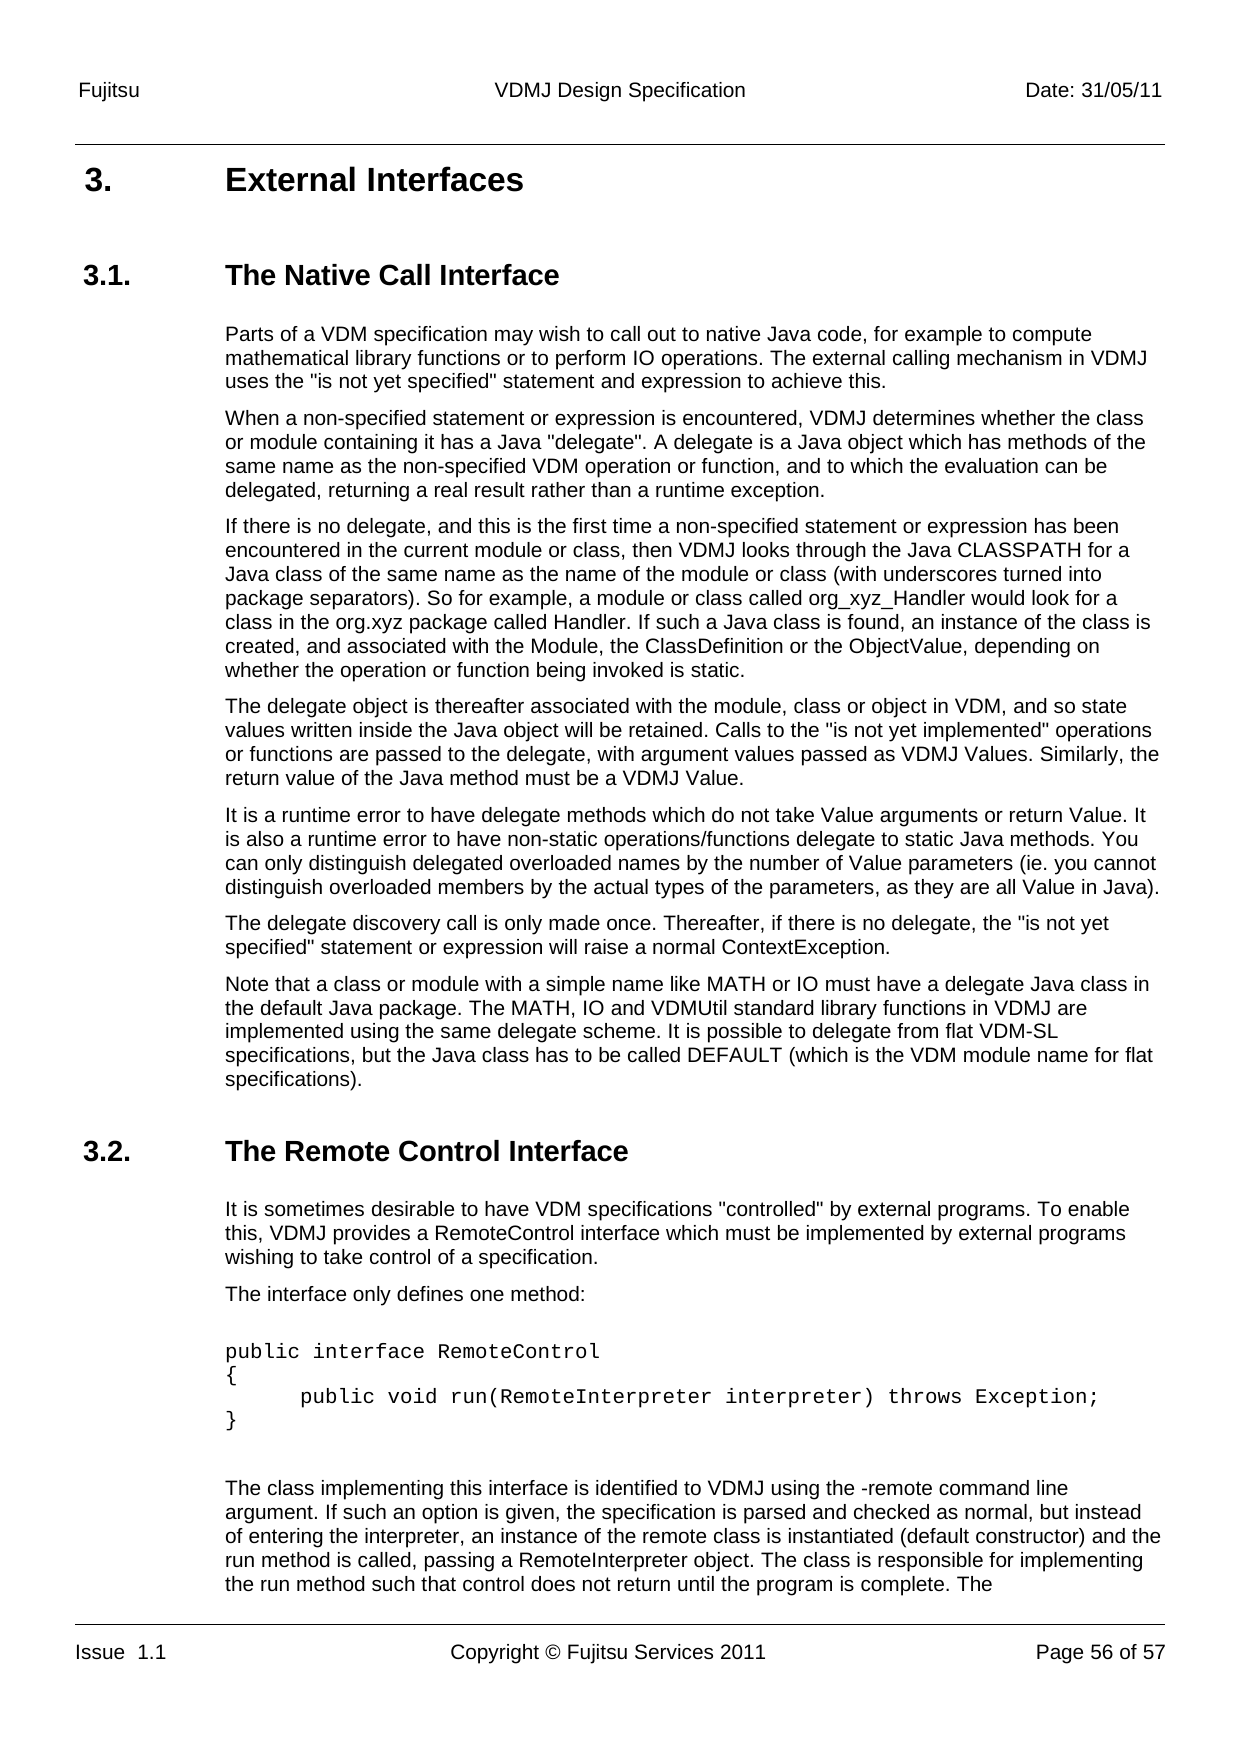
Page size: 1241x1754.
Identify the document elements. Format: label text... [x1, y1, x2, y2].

text The delegate object is thereafter associated with the module, class or object in VDM, and so state values written inside the Java object will be retained. Calls to the "is not yet implemented" operations or functions are passed to the delegate, with argument values passed as VDMJ Values. Similarly, the return value of the Java method must be a VDMJ Value. [225, 695, 1165, 791]
text Parts of a VDM specification may wish to call out to native Java code, for example to compute mathematical library functions or to perform IO operations. The external calling mechanism in VDMJ uses the "is not yet specified" statement and expression to achieve this. [225, 322, 1165, 394]
text public interface RemoteControl [225, 1341, 1165, 1363]
text The interface only defines one method: [225, 1282, 1165, 1306]
subtitle External Interfaces [75, 160, 1165, 198]
text The class implementing this interface is identified to VDMJ using the -remote command line argument. If such an option is given, the specification is parsed and checked as normal, but instead of entering the interpreter, an instance of the remote class is instantiated (default constructor) and the run method is called, passing a RemoteInterpreter object. The class is responsible for implementing the run method such that control does not return until the program is complete. The [225, 1476, 1165, 1596]
subtitle The Remote Control Interface [75, 1134, 1165, 1168]
text } [225, 1408, 1165, 1431]
text public void run(RemoteInterpreter interpreter) throws Exception; [225, 1386, 1165, 1408]
text The delegate discovery call is only made once. Thereafter, if there is no delegate, the "is not yet specified" statement or expression will raise a normal ContextException. [225, 911, 1165, 959]
text If there is no delegate, and this is the first time a non-specified statement or expression has been encountered in the current module or class, then VDMJ looks through the Java CLASSPATH for a Java class of the same name as the name of the module or class (with underscores turned into package separators). So for example, a module or class called org_xyz_Handler would look for a class in the org.xyz package called Handler. If such a Java class is found, an instance of the class is created, and associated with the Module, the ClassDefinition or the ObjectValue, depending on whether the operation or function being invoked is static. [225, 514, 1165, 682]
subtitle The Native Call Interface [75, 258, 1165, 292]
text It is sometimes desirable to have VDM specifications "controlled" by external programs. To enable this, VDMJ provides a RemoteControl interface which must be implemented by external programs wishing to take control of a specification. [225, 1198, 1165, 1269]
text It is a runtime error to have delegate methods which do not take Value arguments or return Value. It is also a runtime error to have non-static operations/functions delegate to static Java methods. You can only distinguish delegated overloaded names by the number of Value parameters (ie. you cannot distinguish overloaded members by the actual types of the parameters, as they are all Value in Java). [225, 803, 1165, 899]
text Note that a class or module with a simple name like MATH or IO must have a delegate Java class in the default Java package. The MATH, IO and VDMUtil standard library functions in VDMJ are implemented using the same delegate scheme. It is possible to delegate from flat VDM-SL specifications, but the Java class has to be called DEFAULT (which is the VDM module name for flat specifications). [225, 972, 1165, 1092]
text When a non-specified statement or expression is encountered, VDMJ determines whether the class or module containing it has a Java "delegate". A delegate is a Java object which has methods of the same name as the non-specified VDM operation or function, and to which the evaluation can be delegated, returning a real result rather than a runtime exception. [225, 406, 1165, 502]
text { [225, 1363, 1165, 1386]
